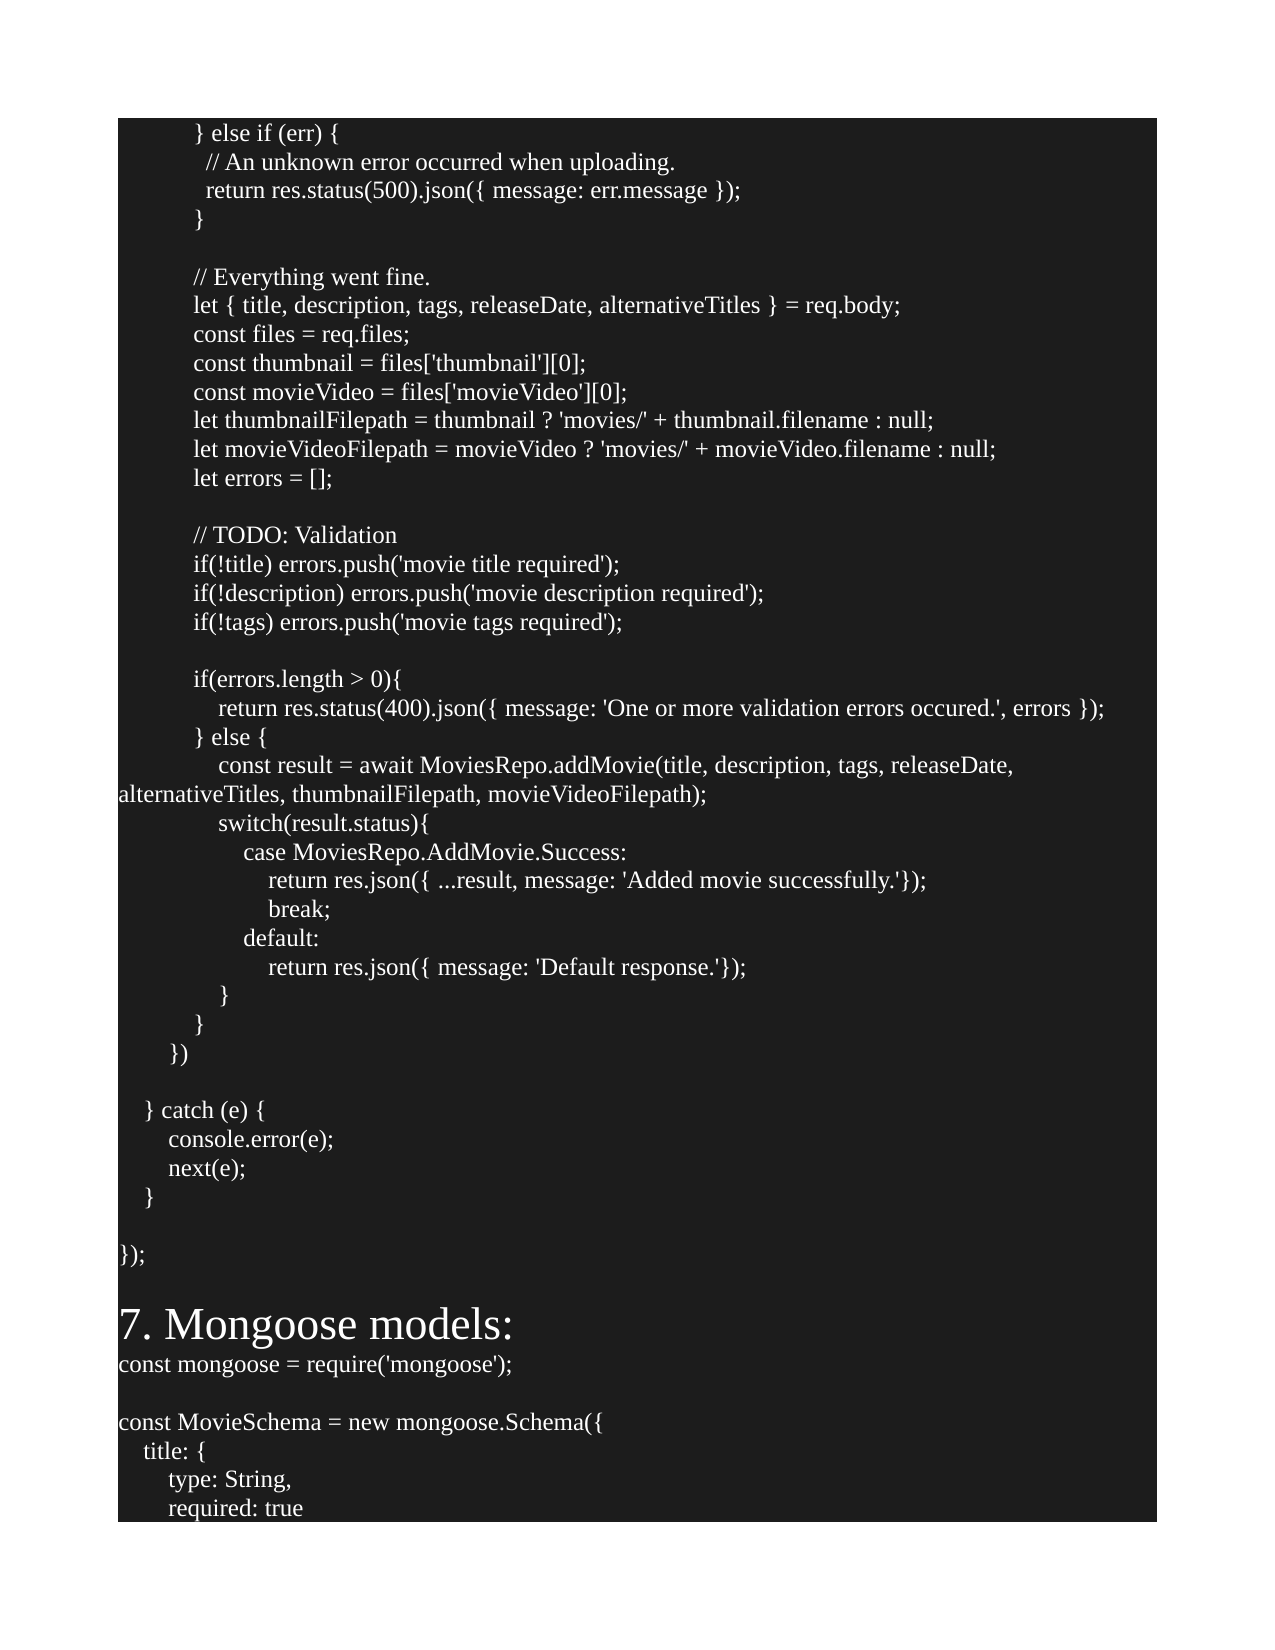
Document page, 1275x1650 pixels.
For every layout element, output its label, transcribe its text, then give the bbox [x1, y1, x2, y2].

text const MovieSchema = new mongoose.Schema({ [118, 1407, 1157, 1436]
text return res.status(500).json({ message: err.message }); [118, 176, 1157, 204]
text } [118, 981, 1157, 1009]
text const thumbnail = files['thumbnail'][0]; [118, 348, 1157, 377]
text next(e); [118, 1153, 1157, 1182]
text type: String, [118, 1464, 1157, 1493]
text } [118, 1182, 1157, 1211]
text console.error(e); [118, 1124, 1157, 1153]
text if(!title) errors.push('movie title required'); [118, 549, 1157, 578]
text const files = req.files; [118, 319, 1157, 348]
text }); [118, 1239, 1157, 1268]
text const mongoose = require('mongoose'); [118, 1349, 1157, 1378]
text } else { [118, 722, 1157, 751]
text default: [118, 923, 1157, 952]
text // An unknown error occurred when uploading. [118, 147, 1157, 176]
text 7. Mongoose models: [118, 1297, 1157, 1349]
text if(!description) errors.push('movie description required'); [118, 578, 1157, 607]
text } else if (err) { [118, 118, 1157, 147]
text const movieVideo = files['movieVideo'][0]; [118, 377, 1157, 406]
text } [118, 1009, 1157, 1038]
text title: { [118, 1436, 1157, 1464]
text let { title, description, tags, releaseDate, alternativeTitles } = req.body; [118, 291, 1157, 319]
text const result = await MoviesRepo.addMovie(title, description, tags, releaseDate, alternativeTitles, thumbnailFilepath, movieVideoFilepath); [118, 751, 1157, 808]
text let thumbnailFilepath = thumbnail ? 'movies/' + thumbnail.filename : null; [118, 406, 1157, 434]
text }) [118, 1038, 1157, 1067]
text if(!tags) errors.push('movie tags required'); [118, 607, 1157, 636]
text } [118, 204, 1157, 233]
text // Everything went fine. [118, 262, 1157, 291]
text return res.status(400).json({ message: 'One or more validation errors occured.', errors }); [118, 693, 1157, 722]
text switch(result.status){ [118, 808, 1157, 837]
text if(errors.length > 0){ [118, 664, 1157, 693]
text required: true [118, 1493, 1157, 1522]
text return res.json({ message: 'Default response.'}); [118, 952, 1157, 981]
text } catch (e) { [118, 1096, 1157, 1124]
text let movieVideoFilepath = movieVideo ? 'movies/' + movieVideo.filename : null; [118, 434, 1157, 463]
text break; [118, 894, 1157, 923]
text let errors = []; [118, 463, 1157, 492]
text return res.json({ ...result, message: 'Added movie successfully.'}); [118, 866, 1157, 894]
text // TODO: Validation [118, 521, 1157, 549]
text case MoviesRepo.AddMovie.Success: [118, 837, 1157, 866]
